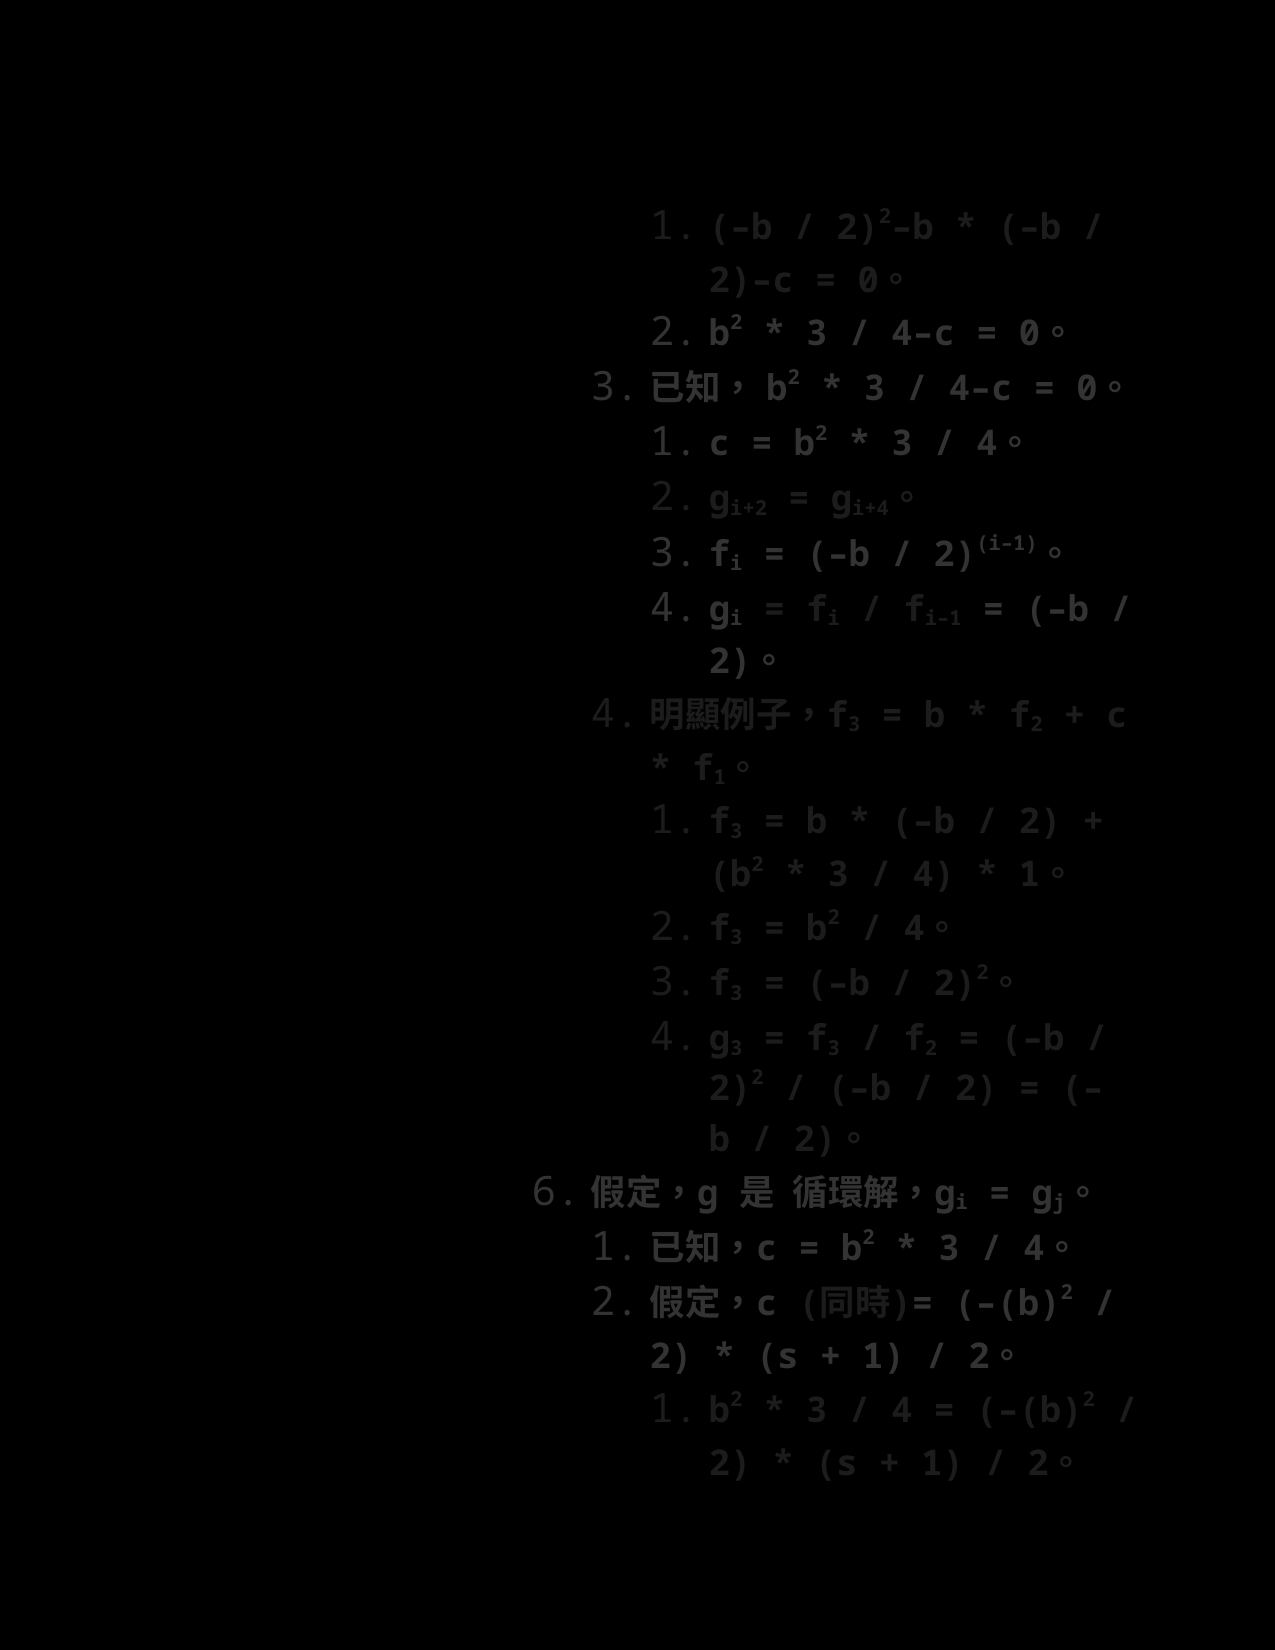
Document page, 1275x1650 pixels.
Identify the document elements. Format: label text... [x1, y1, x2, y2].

list c = b2 * 3 / 4。 [649, 412, 1157, 468]
list b2 * 3 / 4 = (–(b)2 / 2) * (s + 1) / 2。 [649, 1379, 1157, 1485]
list 已知， b2 * 3 / 4–c = 0。 [591, 357, 1157, 412]
list f3 = (–b / 2)2。 [649, 952, 1157, 1007]
list gi = fi / fi–1 = (–b / 2)。 [649, 578, 1157, 684]
list g3 = f3 / f2 = (–b / 2)2 / (–b / 2) = (–b / 2)。 [649, 1007, 1157, 1162]
list 假定，c (同時)= (–(b)2 / 2) * (s + 1) / 2。 [591, 1272, 1157, 1379]
list 明顯例子，f3 = b * f2 + c * f1。 [591, 684, 1157, 791]
list f3 = b2 / 4。 [649, 897, 1157, 952]
list b2 * 3 / 4–c = 0。 [649, 302, 1157, 357]
list (–b / 2)2–b * (–b / 2)–c = 0。 [649, 196, 1157, 302]
list gi+2 = gi+4。 [649, 468, 1157, 523]
list 假定，g 是 循環解，gi = gj。 [532, 1162, 1157, 1217]
list 已知，c = b2 * 3 / 4。 [591, 1217, 1157, 1272]
list f3 = b * (–b / 2) + (b2 * 3 / 4) * 1。 [649, 791, 1157, 897]
list fi = (–b / 2)(i–1)。 [649, 523, 1157, 578]
